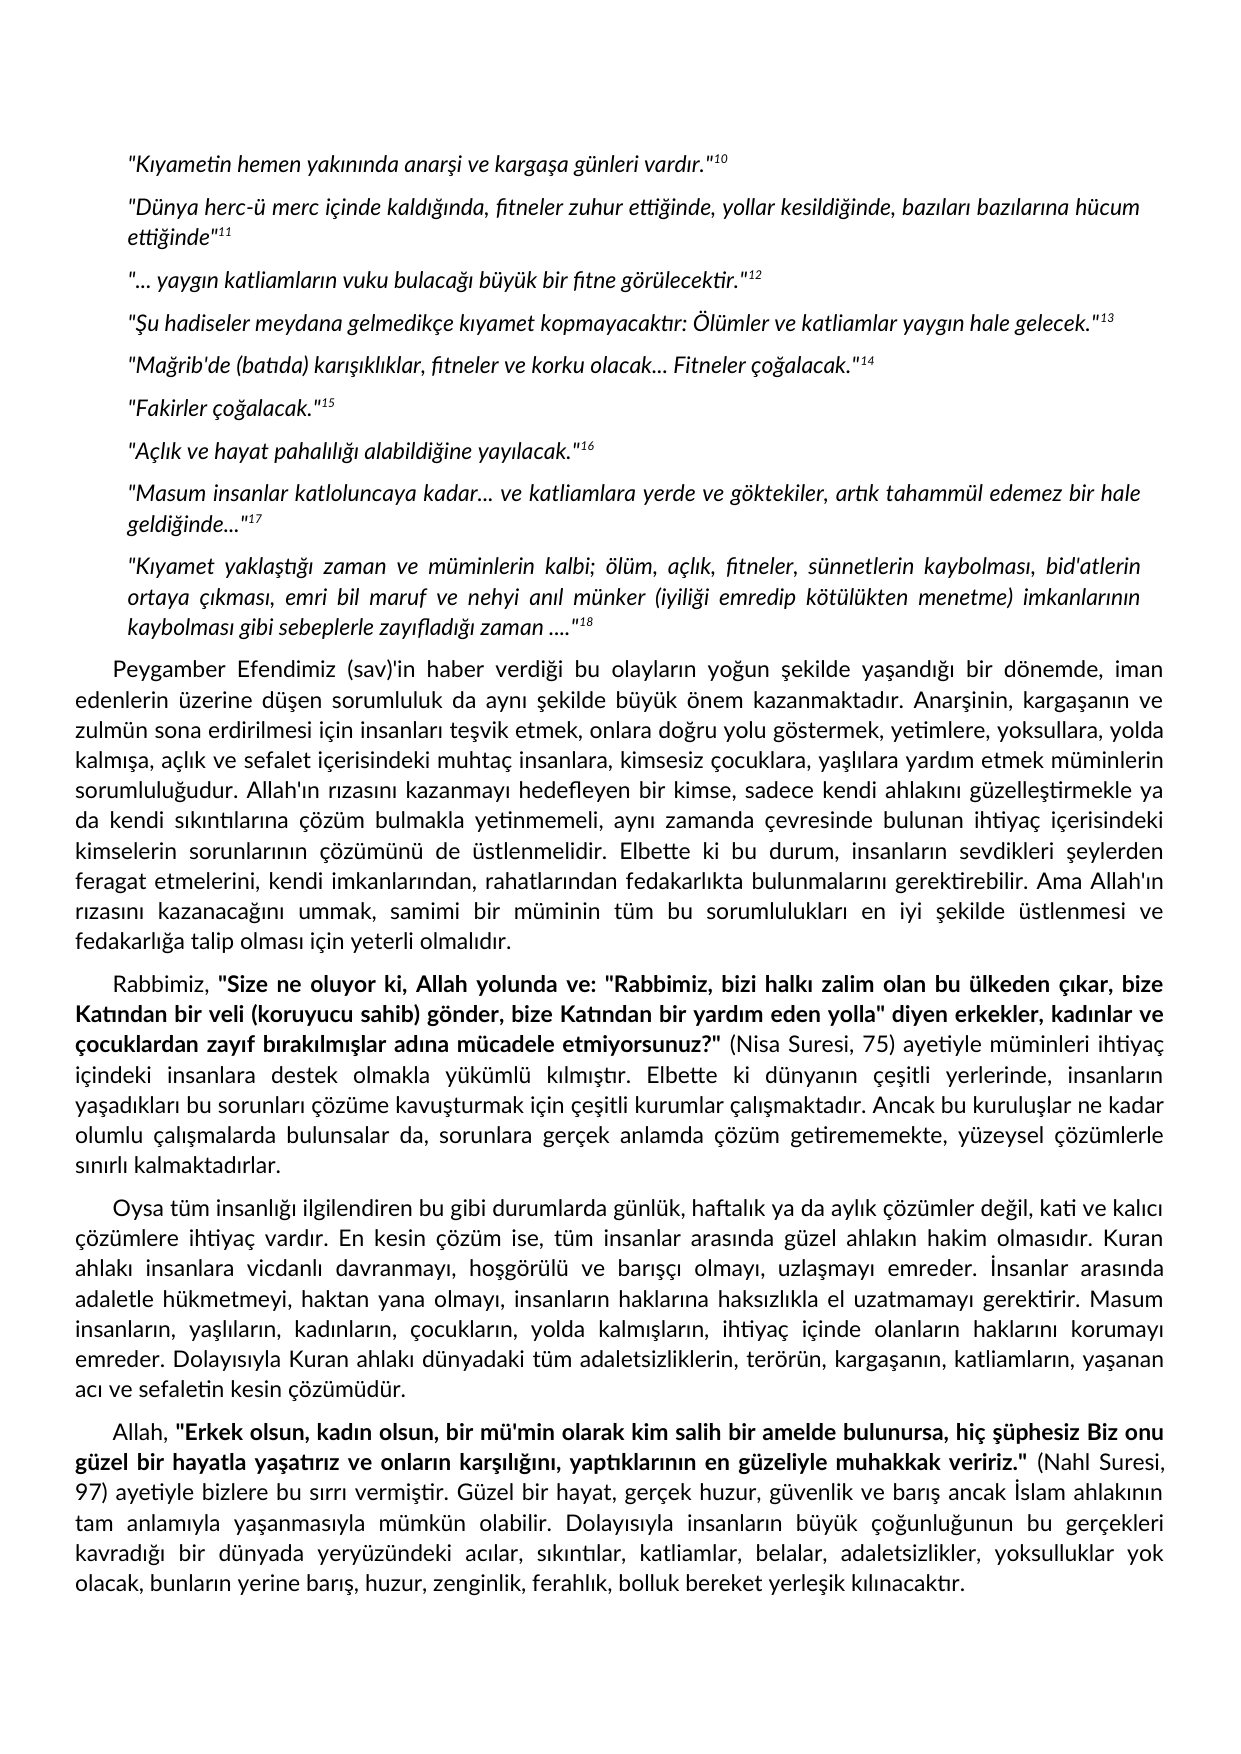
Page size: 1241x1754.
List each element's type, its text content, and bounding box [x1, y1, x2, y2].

text "... yaygın katliamların vuku bulacağı büyük bir fitne görülecektir."12 [127, 266, 1143, 293]
text Peygamber Efendimiz (sav)'in haber verdiği bu olayların yoğun şekilde yaşandığı bir dönemde, iman edenlerin üzerine düşen sorumluluk da aynı şekilde büyük önem kazanmaktadır. Anarşinin, kargaşanın ve zulmün sona erdirilmesi için insanları teşvik etmek, onlara doğru yolu göstermek, yetimlere, yoksullara, yolda kalmışa, açlık ve sefalet içerisindeki muhtaç insanlara, kimsesiz çocuklara, yaşlılara yardım etmek müminlerin sorumluluğudur. Allah'ın rızasını kazanmayı hedefleyen bir kimse, sadece kendi ahlakını güzelleştirmekle ya da kendi sıkıntılarına çözüm bulmakla yetinmemeli, aynı zamanda çevresinde bulunan ihtiyaç içerisindeki kimselerin sorunlarının çözümünü de üstlenmelidir. Elbette ki bu durum, insanların sevdikleri şeylerden feragat etmelerini, kendi imkanlarından, rahatlarından fedakarlıkta bulunmalarını gerektirebilir. Ama Allah'ın rızasını kazanacağını ummak, samimi bir müminin tüm bu sorumlulukları en iyi şekilde üstlenmesi ve fedakarlığa talip olması için yeterli olmalıdır. [75, 655, 1165, 954]
text Rabbimiz, "Size ne oluyor ki, Allah yolunda ve: "Rabbimiz, bizi halkı zalim olan bu ülkeden çıkar, bize Katından bir veli (koruyucu sahib) gönder, bize Katından bir yardım eden yolla" diyen erkekler, kadınlar ve çocuklardan zayıf bırakılmışlar adına mücadele etmiyorsunuz?" (Nisa Suresi, 75) ayetiyle müminleri ihtiyaç içindeki insanlara destek olmakla yükümlü kılmıştır. Elbette ki dünyanın çeşitli yerlerinde, insanların yaşadıkları bu sorunları çözüme kavuşturmak için çeşitli kurumlar çalışmaktadır. Ancak bu kuruluşlar ne kadar olumlu çalışmalarda bulunsalar da, sorunlara gerçek anlamda çözüm getirememekte, yüzeysel çözümlerle sınırlı kalmaktadırlar. [75, 970, 1165, 1178]
text Allah, "Erkek olsun, kadın olsun, bir mü'min olarak kim salih bir amelde bulunursa, hiç şüphesiz Biz onu güzel bir hayatla yaşatırız ve onların karşılığını, yaptıklarının en güzeliyle muhakkak veririz." (Nahl Suresi, 97) ayetiyle bizlere bu sırrı vermiştir. Güzel bir hayat, gerçek huzur, güvenlik ve barış ancak İslam ahlakının tam anlamıyla yaşanmasıyla mümkün olabilir. Dolayısıyla insanların büyük çoğunluğunun bu gerçekleri kavradığı bir dünyada yeryüzündeki acılar, sıkıntılar, katliamlar, belalar, adaletsizlikler, yoksulluklar yok olacak, bunların yerine barış, huzur, zenginlik, ferahlık, bolluk bereket yerleşik kılınacaktır. [75, 1418, 1165, 1596]
text "Şu hadiseler meydana gelmedikçe kıyamet kopmayacaktır: Ölümler ve katliamlar yaygın hale gelecek."13 [127, 308, 1143, 336]
text Oysa tüm insanlığı ilgilendiren bu gibi durumlarda günlük, haftalık ya da aylık çözümler değil, kati ve kalıcı çözümlere ihtiyaç vardır. En kesin çözüm ise, tüm insanlar arasında güzel ahlakın hakim olmasıdır. Kuran ahlakı insanlara vicdanlı davranmayı, hoşgörülü ve barışçı olmayı, uzlaşmayı emreder. İnsanlar arasında adaletle hükmetmeyi, haktan yana olmayı, insanların haklarına haksızlıkla el uzatmamayı gerektirir. Masum insanların, yaşlıların, kadınların, çocukların, yolda kalmışların, ihtiyaç içinde olanların haklarını korumayı emreder. Dolayısıyla Kuran ahlakı dünyadaki tüm adaletsizliklerin, terörün, kargaşanın, katliamların, yaşanan acı ve sefaletin kesin çözümüdür. [75, 1194, 1165, 1402]
text "Kıyamet yaklaştığı zaman ve müminlerin kalbi; ölüm, açlık, fitneler, sünnetlerin kaybolması, bid'atlerin ortaya çıkması, emri bil maruf ve nehyi anıl münker (iyiliği emredip kötülükten menetme) imkanlarının kaybolması gibi sebeplerle zayıfladığı zaman ...."18 [127, 552, 1143, 640]
text "Mağrib'de (batıda) karışıklıklar, fitneler ve korku olacak... Fitneler çoğalacak."14 [127, 351, 1143, 378]
text "Masum insanlar katloluncaya kadar... ve katliamlara yerde ve göktekiler, artık tahammül edemez bir hale geldiğinde..."17 [127, 479, 1143, 537]
text "Fakirler çoğalacak."15 [127, 394, 1143, 421]
text "Kıyametin hemen yakınında anarşi ve kargaşa günleri vardır."10 [127, 150, 1143, 177]
text "Dünya herc-ü merc içinde kaldığında, fitneler zuhur ettiğinde, yollar kesildiğinde, bazıları bazılarına hücum ettiğinde"11 [127, 193, 1143, 250]
text "Açlık ve hayat pahalılığı alabildiğine yayılacak."16 [127, 436, 1143, 464]
